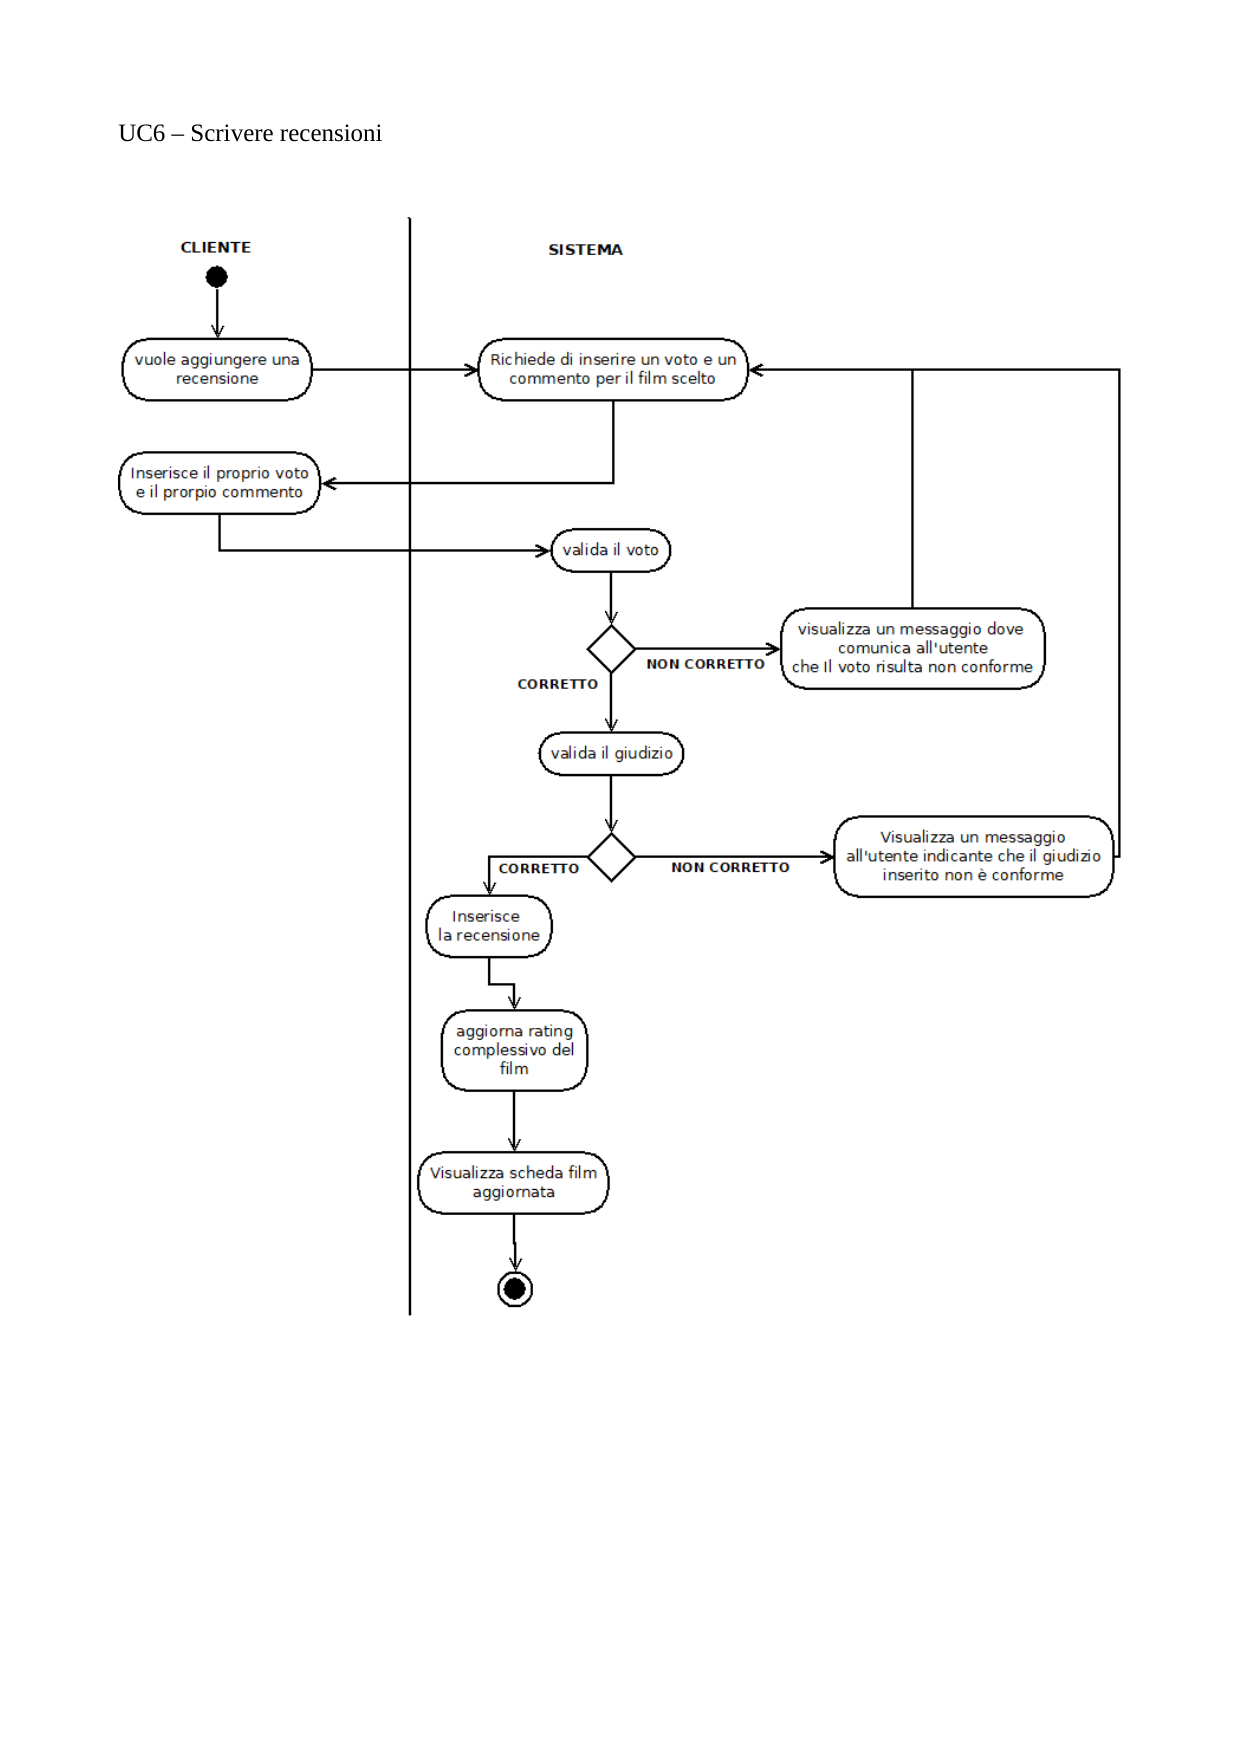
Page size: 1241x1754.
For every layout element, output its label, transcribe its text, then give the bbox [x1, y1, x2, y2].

text UC6 – Scrivere recensioni [118, 118, 1122, 147]
picture [118, 216, 1123, 1319]
